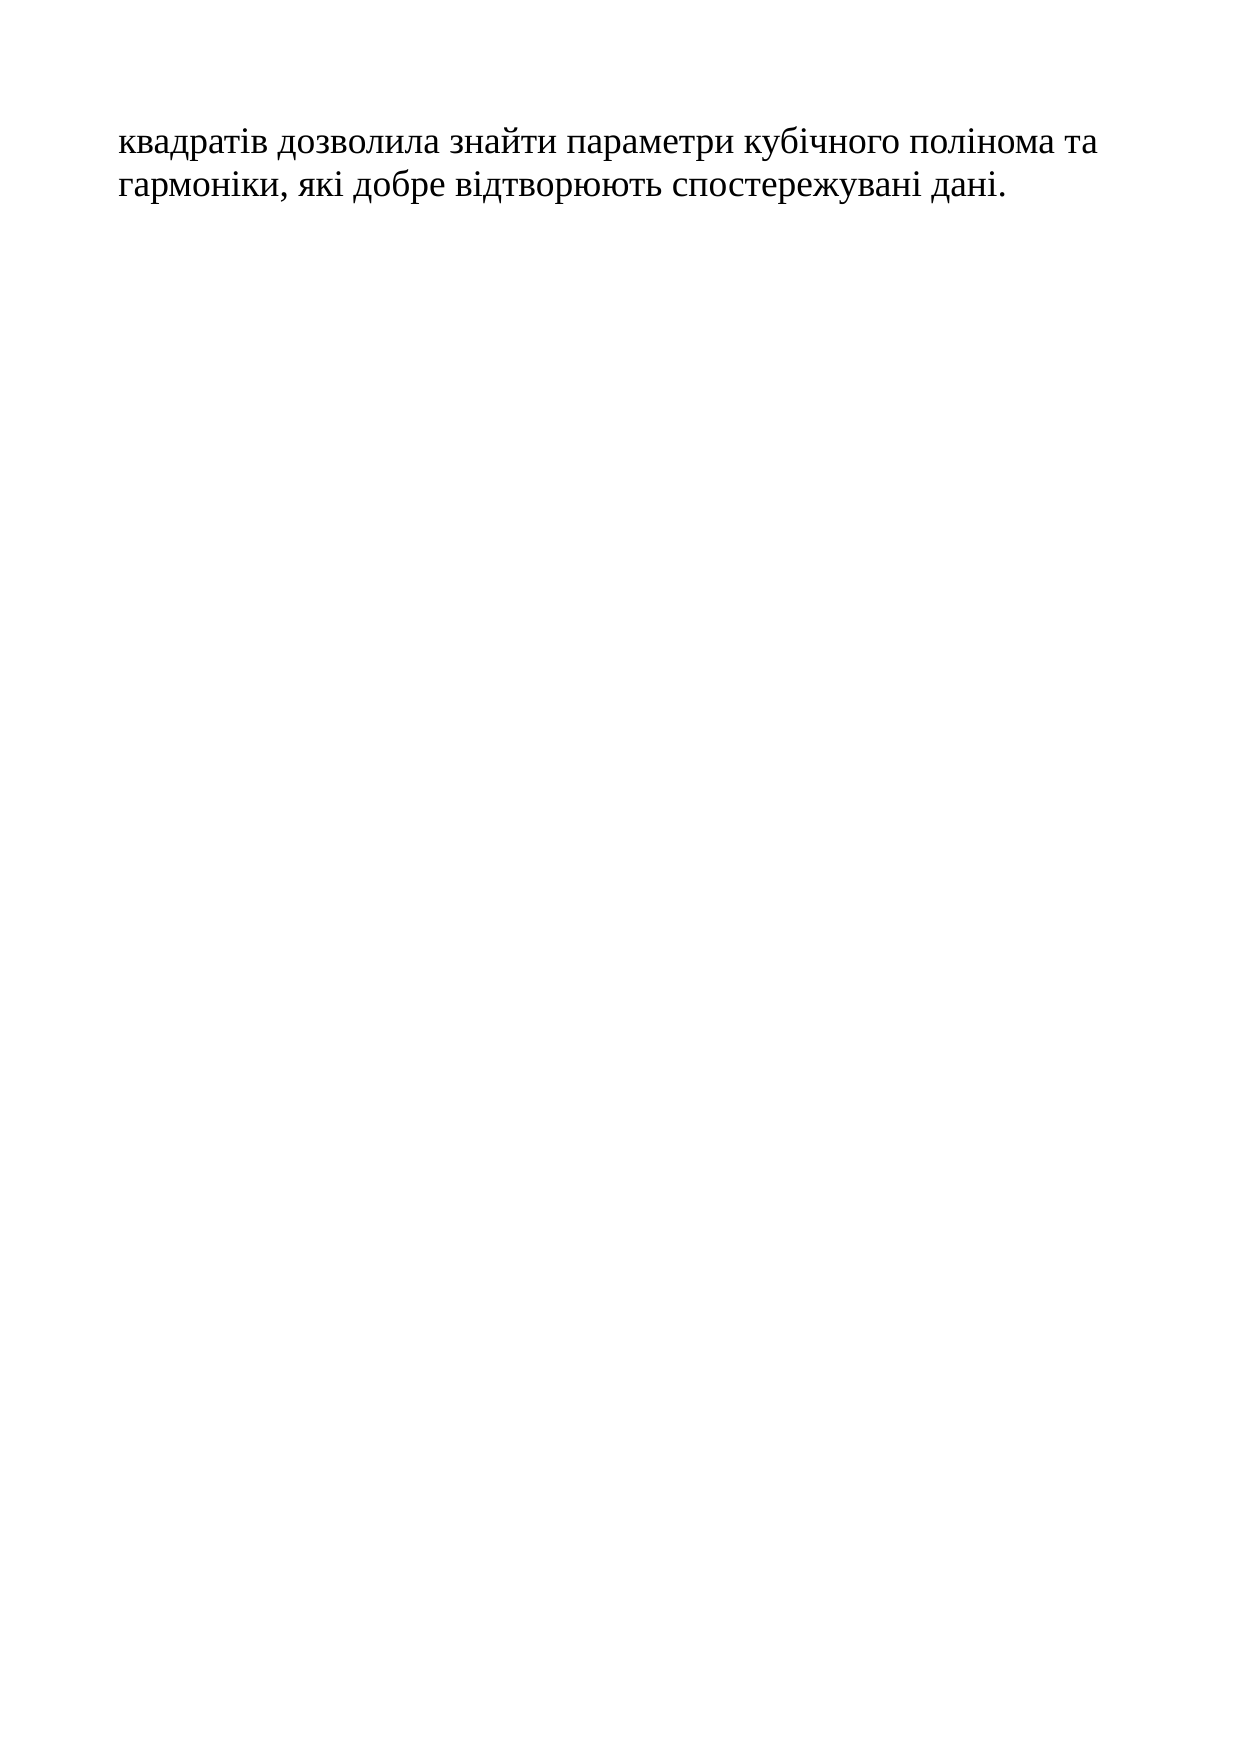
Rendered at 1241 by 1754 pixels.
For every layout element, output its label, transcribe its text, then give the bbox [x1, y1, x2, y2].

text квадратів дозволила знайти параметри кубічного полінома та гармоніки, які добре відтворюють спостережувані дані. [118, 118, 1122, 204]
